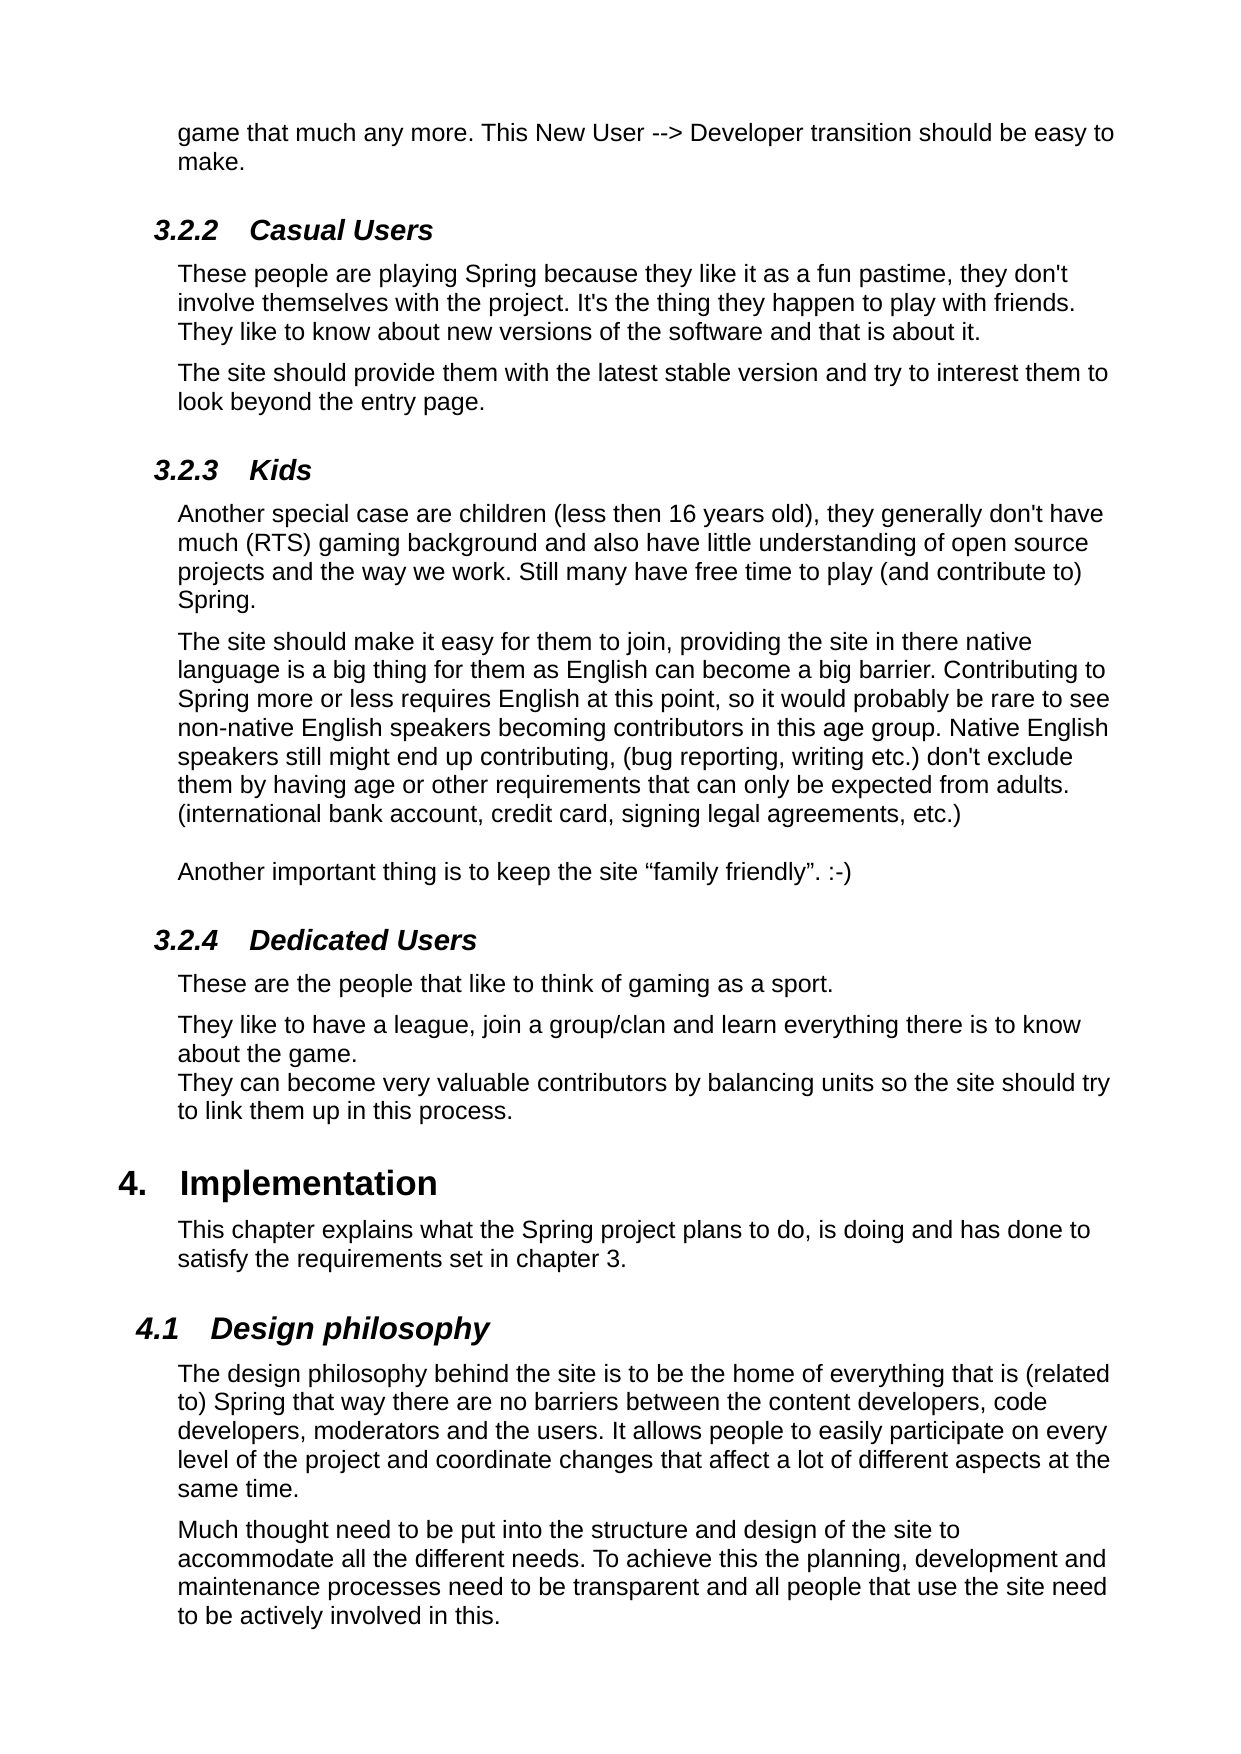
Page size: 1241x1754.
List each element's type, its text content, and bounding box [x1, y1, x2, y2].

subtitle Implementation [118, 1162, 1122, 1203]
text This chapter explains what the Spring project plans to do, is doing and has done to satisfy the requirements set in chapter 3. [177, 1215, 1122, 1273]
text Much thought need to be put into the structure and design of the site to accommodate all the different needs. To achieve this the planning, development and maintenance processes need to be transparent and all people that use the site need to be actively involved in this. [177, 1515, 1122, 1630]
text These are the people that like to think of gaming as a sport. [177, 969, 1122, 997]
text Another special case are children (less then 16 years old), they generally don't have much (RTS) gaming background and also have little understanding of open source projects and the way we work. Still many have free time to play (and contribute to) Spring. [177, 499, 1122, 614]
text These people are playing Spring because they like it as a fun pastime, they don't involve themselves with the project. It's the thing they happen to play with friends. They like to know about new versions of the software and that is about it. [177, 259, 1122, 345]
text They like to have a league, join a group/clan and learn everything there is to know about the game. They can become very valuable contributors by balancing units so the site should try to link them up in this process. [177, 1010, 1122, 1125]
text The site should provide them with the latest stable version and try to interest them to look beyond the entry page. [177, 358, 1122, 415]
text The design philosophy behind the site is to be the home of everything that is (related to) Spring that way there are no barriers between the content developers, code developers, moderators and the users. It allows people to easily participate on every level of the project and coordinate changes that affect a lot of different aspects at the same time. [177, 1359, 1122, 1502]
subtitle Design philosophy [127, 1310, 1122, 1346]
subtitle Kids [136, 453, 1122, 486]
text game that much any more. This New User --> Developer transition should be easy to make. [177, 118, 1122, 176]
subtitle Dedicated Users [136, 923, 1122, 956]
subtitle Casual Users [136, 213, 1122, 247]
text The site should make it easy for them to join, providing the site in there native language is a big thing for them as English can become a big barrier. Contributing to Spring more or less requires English at this point, so it would probably be rare to see non-native English speakers becoming contributors in this age group. Native English speakers still might end up contributing, (bug reporting, writing etc.) don't exclude them by having age or other requirements that can only be expected from adults. (international bank account, credit card, signing legal agreements, etc.) Another important thing is to keep the site “family friendly”. :-) [177, 626, 1122, 885]
